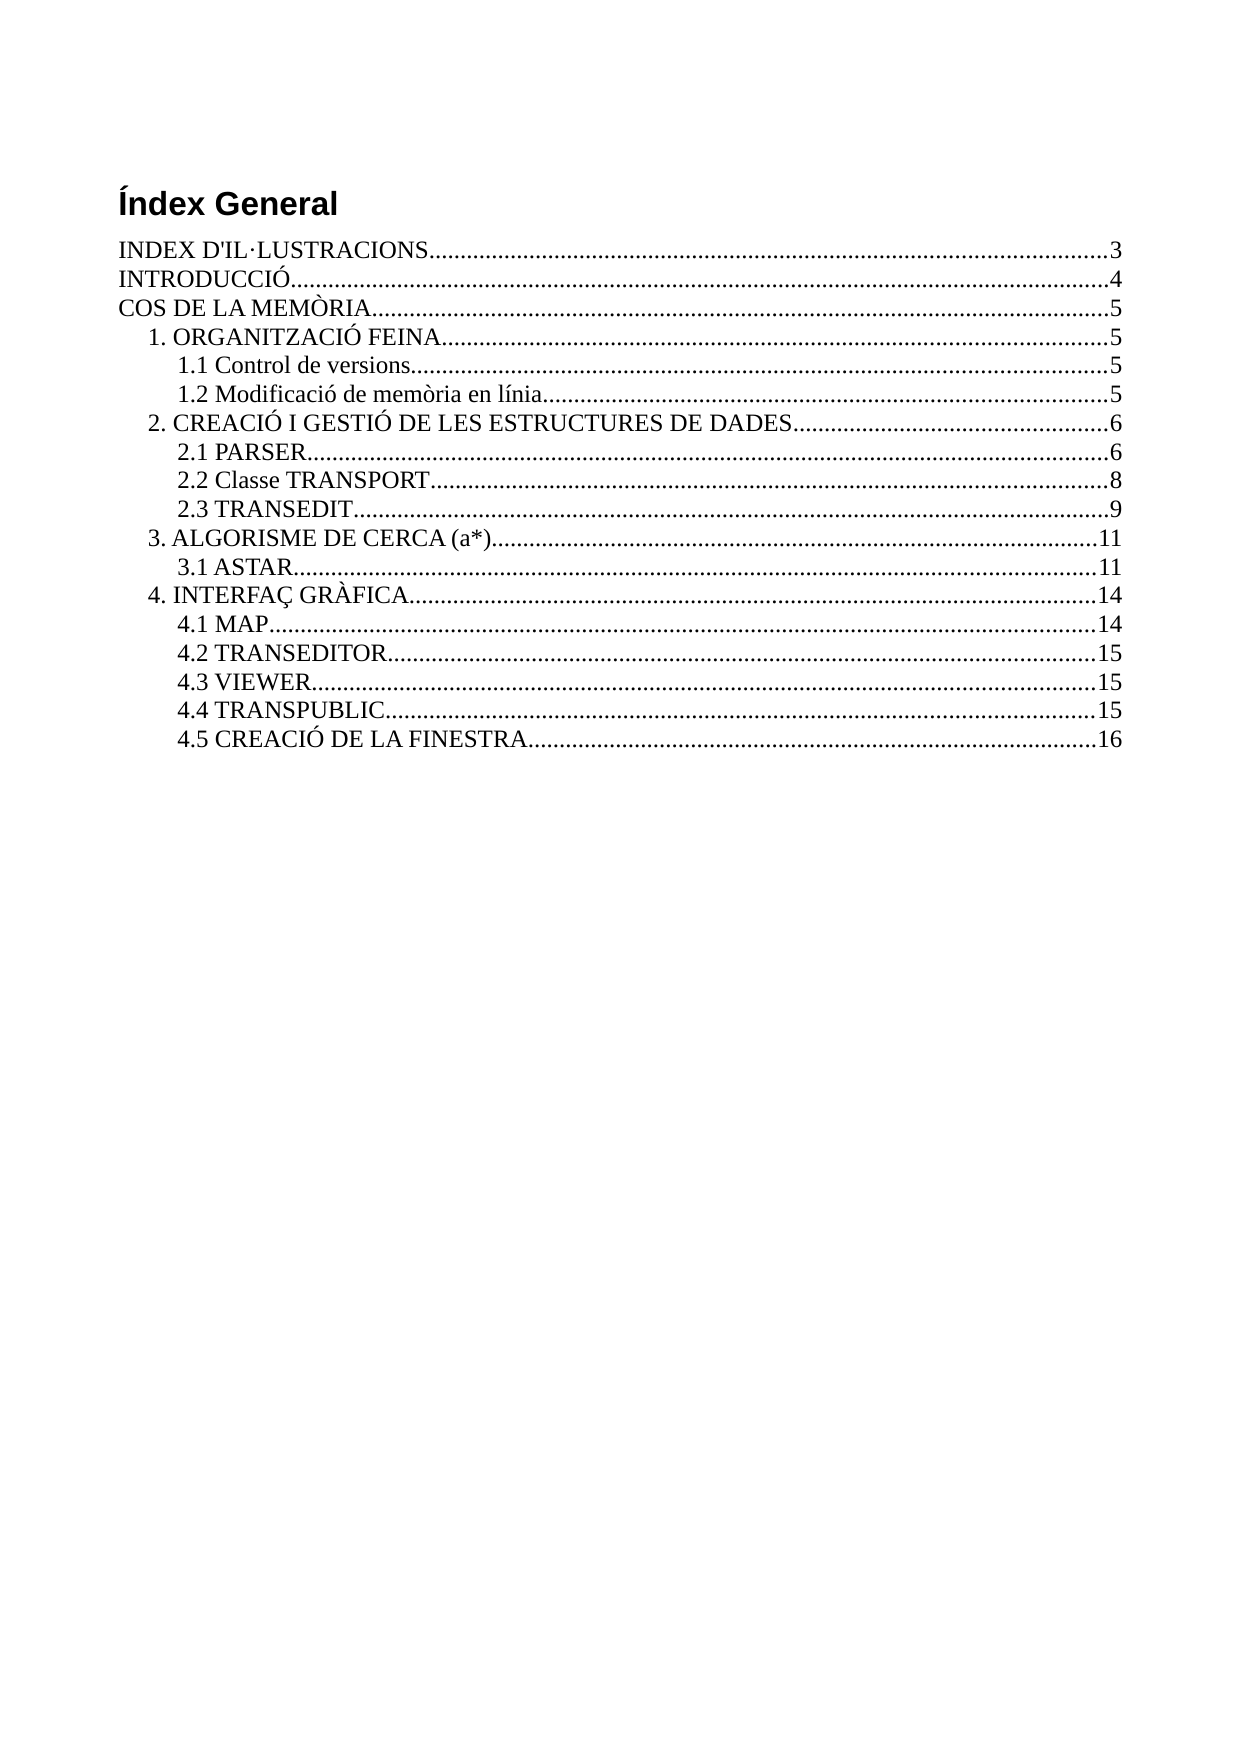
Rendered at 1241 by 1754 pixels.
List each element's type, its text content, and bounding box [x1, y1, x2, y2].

text 4.4 TRANSPUBLIC 15 [177, 695, 1122, 724]
subtitle Índex General [118, 184, 1122, 223]
text COS DE LA MEMÒRIA 5 [118, 293, 1122, 322]
text 4.5 CREACIÓ DE LA FINESTRA 16 [177, 724, 1122, 753]
text 2.3 TRANSEDIT 9 [177, 494, 1122, 523]
text 3.1 ASTAR 11 [177, 552, 1122, 580]
text INTRODUCCIÓ 4 [118, 264, 1122, 293]
text 4. INTERFAÇ GRÀFICA 14 [148, 580, 1122, 609]
text 2.1 PARSER 6 [177, 437, 1122, 465]
text 4.3 VIEWER 15 [177, 667, 1122, 695]
text 2. CREACIÓ I GESTIÓ DE LES ESTRUCTURES DE DADES 6 [148, 408, 1122, 437]
text INDEX D'IL·LUSTRACIONS 3 [118, 235, 1122, 264]
text 4.2 TRANSEDITOR 15 [177, 638, 1122, 667]
text 3. ALGORISME DE CERCA (a*) 11 [148, 523, 1122, 552]
text 1.1 Control de versions 5 [177, 350, 1122, 379]
text 1.2 Modificació de memòria en línia 5 [177, 379, 1122, 408]
text 2.2 Classe TRANSPORT 8 [177, 465, 1122, 494]
text 1. ORGANITZACIÓ FEINA 5 [148, 322, 1122, 350]
text 4.1 MAP 14 [177, 609, 1122, 638]
